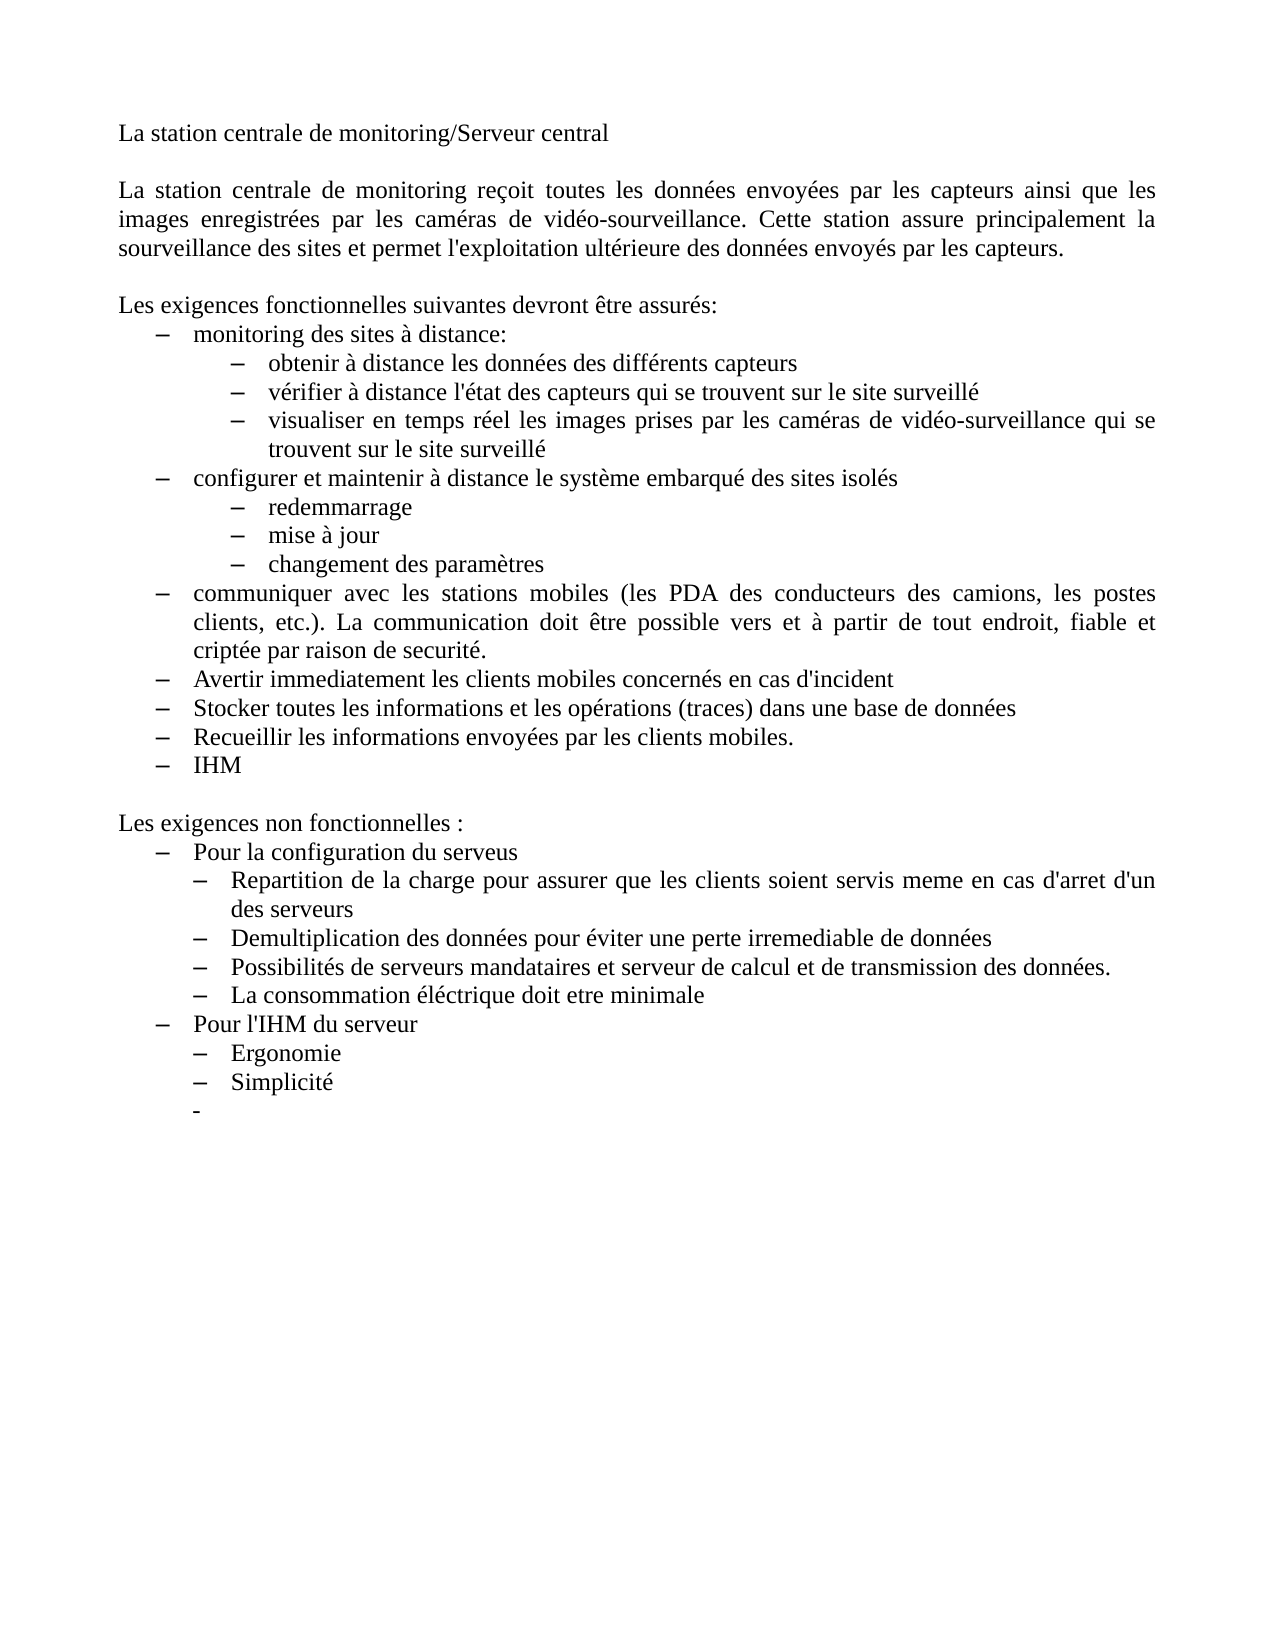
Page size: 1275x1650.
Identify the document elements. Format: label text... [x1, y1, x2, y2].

list Pour l'IHM du serveur [156, 1009, 1157, 1038]
list configurer et maintenir à distance le système embarqué des sites isolés [156, 463, 1157, 492]
list Simplicité [193, 1067, 1157, 1096]
list Demultiplication des données pour éviter une perte irremediable de données [193, 923, 1157, 952]
list Avertir immediatement les clients mobiles concernés en cas d'incident [156, 664, 1157, 693]
list Recueillir les informations envoyées par les clients mobiles. [156, 722, 1157, 751]
list obtenir à distance les données des différents capteurs [231, 348, 1157, 377]
list changement des paramètres [231, 549, 1157, 578]
list IHM [156, 751, 1157, 779]
list mise à jour [231, 521, 1157, 549]
text Les exigences fonctionnelles suivantes devront être assurés: [118, 291, 1157, 319]
text La station centrale de monitoring reçoit toutes les données envoyées par les capteurs ainsi que les images enregistrées par les caméras de vidéo-sourveillance. Cette station assure principalement la sourveillance des sites et permet l'exploitation ultérieure des données envoyés par les capteurs. [118, 176, 1157, 262]
list visualiser en temps réel les images prises par les caméras de vidéo-surveillance qui se trouvent sur le site surveillé [231, 406, 1157, 463]
list Pour la configuration du serveus [156, 837, 1157, 866]
list Repartition de la charge pour assurer que les clients soient servis meme en cas d'arret d'un des serveurs [193, 866, 1157, 923]
list La consommation éléctrique doit etre minimale [193, 981, 1157, 1009]
list communiquer avec les stations mobiles (les PDA des conducteurs des camions, les postes clients, etc.). La communication doit être possible vers et à partir de tout endroit, fiable et criptée par raison de securité. [156, 578, 1157, 664]
list redemmarrage [231, 492, 1157, 521]
list Possibilités de serveurs mandataires et serveur de calcul et de transmission des données. [193, 952, 1157, 981]
text La station centrale de monitoring/Serveur central [118, 118, 1157, 147]
list Ergonomie [193, 1038, 1157, 1067]
text Les exigences non fonctionnelles : [118, 808, 1157, 837]
text - [118, 1096, 1157, 1124]
list Stocker toutes les informations et les opérations (traces) dans une base de données [156, 693, 1157, 722]
list vérifier à distance l'état des capteurs qui se trouvent sur le site surveillé [231, 377, 1157, 406]
list monitoring des sites à distance: [156, 319, 1157, 348]
